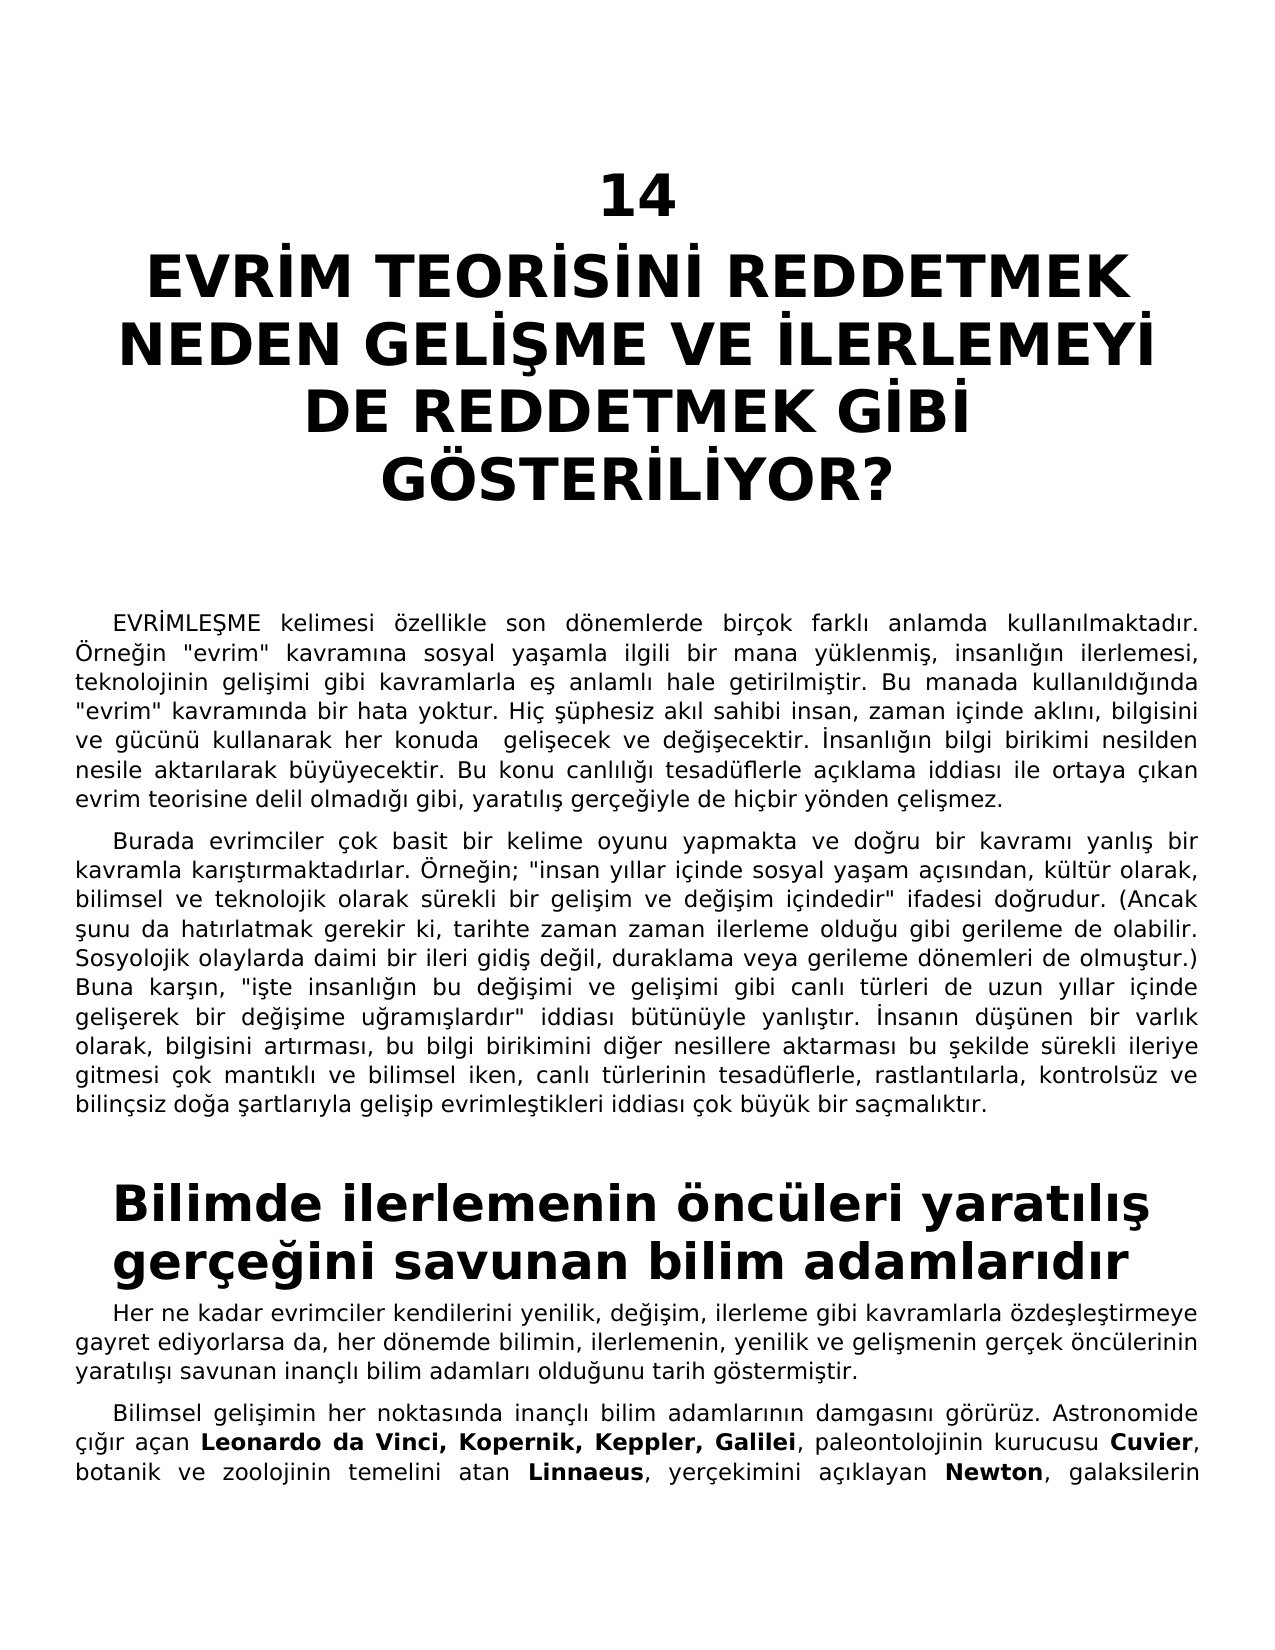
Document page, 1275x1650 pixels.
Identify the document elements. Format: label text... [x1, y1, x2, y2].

text Her ne kadar evrimciler kendilerini yenilik, değişim, ilerleme gibi kavramlarla özdeşleştirmeye gayret ediyorlarsa da, her dönemde bilimin, ilerlemenin, yenilik ve gelişmenin gerçek öncülerinin yaratılışı savunan inançlı bilim adamları olduğunu tarih göstermiştir. [75, 1300, 1200, 1385]
text 14 [75, 162, 1200, 230]
text Bilimde ilerlemenin öncüleri yaratılış gerçeğini savunan bilim adamlarıdır [112, 1175, 1200, 1291]
text EVRİM TEORİSİNİ REDDETMEK NEDEN GELİŞME VE İLERLEMEYİ DE REDDETMEK GİBİ GÖSTERİLİYOR? [75, 243, 1200, 514]
text Bilimsel gelişimin her noktasında inançlı bilim adamlarının damgasını görürüz. Astronomide çığır açan Leonardo da Vinci, Kopernik, Keppler, Galilei, paleontolojinin kurucusu Cuvier, botanik ve zoolojinin temelini atan Linnaeus, yerçekimini açıklayan Newton, galaksilerin [75, 1400, 1200, 1485]
text EVRİMLEŞME kelimesi özellikle son dönemlerde birçok farklı anlamda kullanılmaktadır. Örneğin "evrim" kavramına sosyal yaşamla ilgili bir mana yüklenmiş, insanlığın ilerlemesi, teknolojinin gelişimi gibi kavramlarla eş anlamlı hale getirilmiştir. Bu manada kullanıldığında "evrim" kavramında bir hata yoktur. Hiç şüphesiz akıl sahibi insan, zaman içinde aklını, bilgisini ve gücünü kullanarak her konuda gelişecek ve değişecektir. İnsanlığın bilgi birikimi nesilden nesile aktarılarak büyüyecektir. Bu konu canlılığı tesadüflerle açıklama iddiası ile ortaya çıkan evrim teorisine delil olmadığı gibi, yaratılış gerçeğiyle de hiçbir yönden çelişmez. [75, 611, 1200, 813]
text Burada evrimciler çok basit bir kelime oyunu yapmakta ve doğru bir kavramı yanlış bir kavramla karıştırmaktadırlar. Örneğin; "insan yıllar içinde sosyal yaşam açısından, kültür olarak, bilimsel ve teknolojik olarak sürekli bir gelişim ve değişim içindedir" ifadesi doğrudur. (Ancak şunu da hatırlatmak gerekir ki, tarihte zaman zaman ilerleme olduğu gibi gerileme de olabilir. Sosyolojik olaylarda daimi bir ileri gidiş değil, duraklama veya gerileme dönemleri de olmuştur.) Buna karşın, "işte insanlığın bu değişimi ve gelişimi gibi canlı türleri de uzun yıllar içinde gelişerek bir değişime uğramışlardır" iddiası bütünüyle yanlıştır. İnsanın düşünen bir varlık olarak, bilgisini artırması, bu bilgi birikimini diğer nesillere aktarması bu şekilde sürekli ileriye gitmesi çok mantıklı ve bilimsel iken, canlı türlerinin tesadüflerle, rastlantılarla, kontrolsüz ve bilinçsiz doğa şartlarıyla gelişip evrimleştikleri iddiası çok büyük bir saçmalıktır. [75, 828, 1200, 1118]
